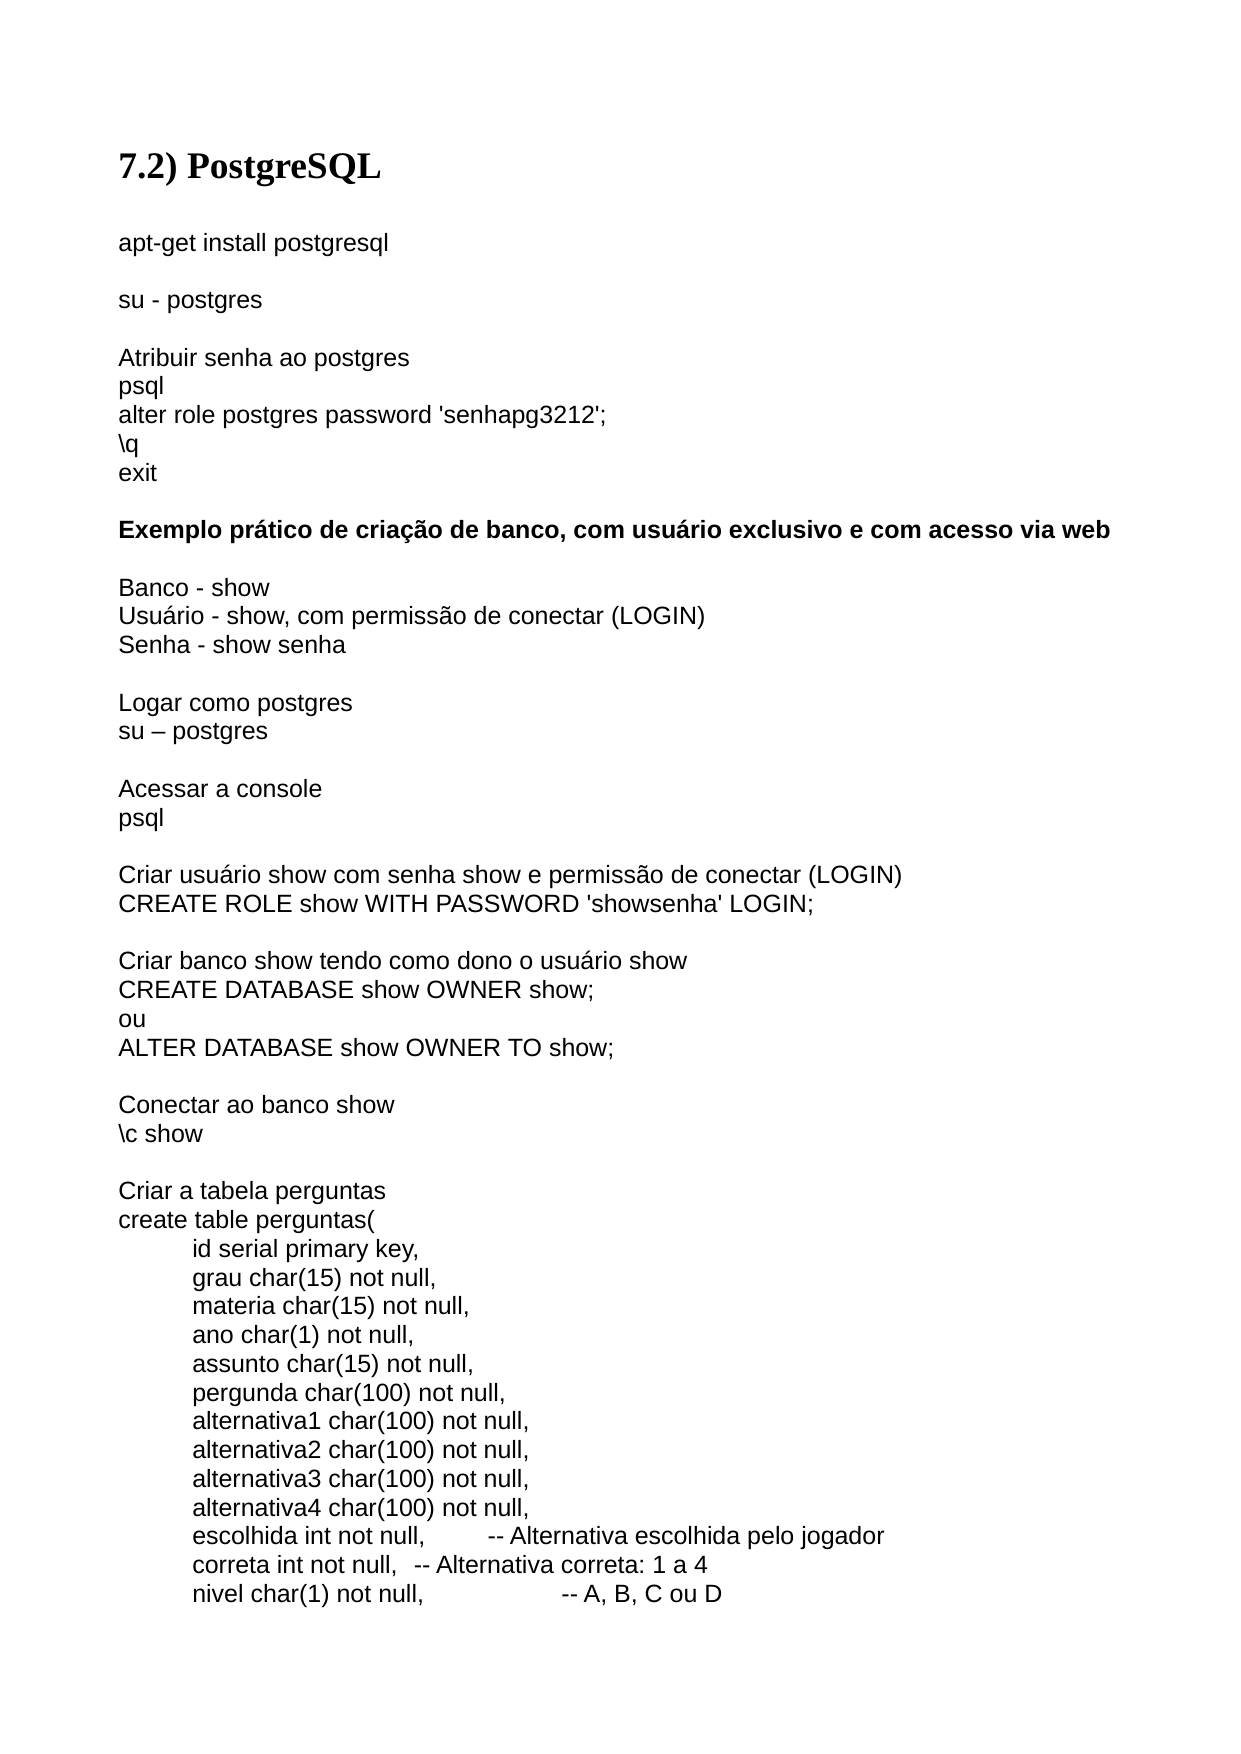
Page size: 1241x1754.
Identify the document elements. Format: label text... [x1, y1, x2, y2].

text su – postgres [118, 716, 1122, 745]
text alternativa2 char(100) not null, [118, 1435, 1122, 1464]
text assunto char(15) not null, [118, 1349, 1122, 1377]
text Conectar ao banco show [118, 1090, 1122, 1119]
text grau char(15) not null, [118, 1262, 1122, 1291]
text pergunda char(100) not null, [118, 1377, 1122, 1406]
text Atribuir senha ao postgres [118, 342, 1122, 371]
text Criar a tabela perguntas [118, 1176, 1122, 1205]
text CREATE ROLE show WITH PASSWORD 'showsenha' LOGIN; [118, 889, 1122, 917]
text nivel char(1) not null, -- A, B, C ou D [118, 1579, 1122, 1607]
text Logar como postgres [118, 687, 1122, 716]
text correta int not null, -- Alternativa correta: 1 a 4 [118, 1550, 1122, 1579]
text CREATE DATABASE show OWNER show; [118, 975, 1122, 1004]
text Usuário - show, com permissão de conectar (LOGIN) [118, 601, 1122, 630]
text \c show [118, 1119, 1122, 1147]
text su - postgres [118, 285, 1122, 314]
text Acessar a console [118, 774, 1122, 802]
text Criar usuário show com senha show e permissão de conectar (LOGIN) [118, 860, 1122, 889]
text ALTER DATABASE show OWNER TO show; [118, 1032, 1122, 1061]
text exit [118, 457, 1122, 486]
subtitle 7.2) PostgreSQL [118, 143, 1122, 186]
text alternativa1 char(100) not null, [118, 1406, 1122, 1435]
text escolhida int not null, -- Alternativa escolhida pelo jogador [118, 1521, 1122, 1550]
text psql [118, 802, 1122, 831]
text apt-get install postgresql [118, 227, 1122, 256]
text ou [118, 1004, 1122, 1032]
text alternativa3 char(100) not null, [118, 1464, 1122, 1492]
text Criar banco show tendo como dono o usuário show [118, 946, 1122, 975]
text Banco - show [118, 572, 1122, 601]
text psql [118, 371, 1122, 400]
text Exemplo prático de criação de banco, com usuário exclusivo e com acesso via web [118, 515, 1122, 544]
text \q [118, 429, 1122, 457]
text ano char(1) not null, [118, 1320, 1122, 1349]
text materia char(15) not null, [118, 1291, 1122, 1320]
text create table perguntas( [118, 1205, 1122, 1234]
text Senha - show senha [118, 630, 1122, 659]
text id serial primary key, [118, 1234, 1122, 1262]
text alternativa4 char(100) not null, [118, 1492, 1122, 1521]
text alter role postgres password 'senhapg3212'; [118, 400, 1122, 429]
